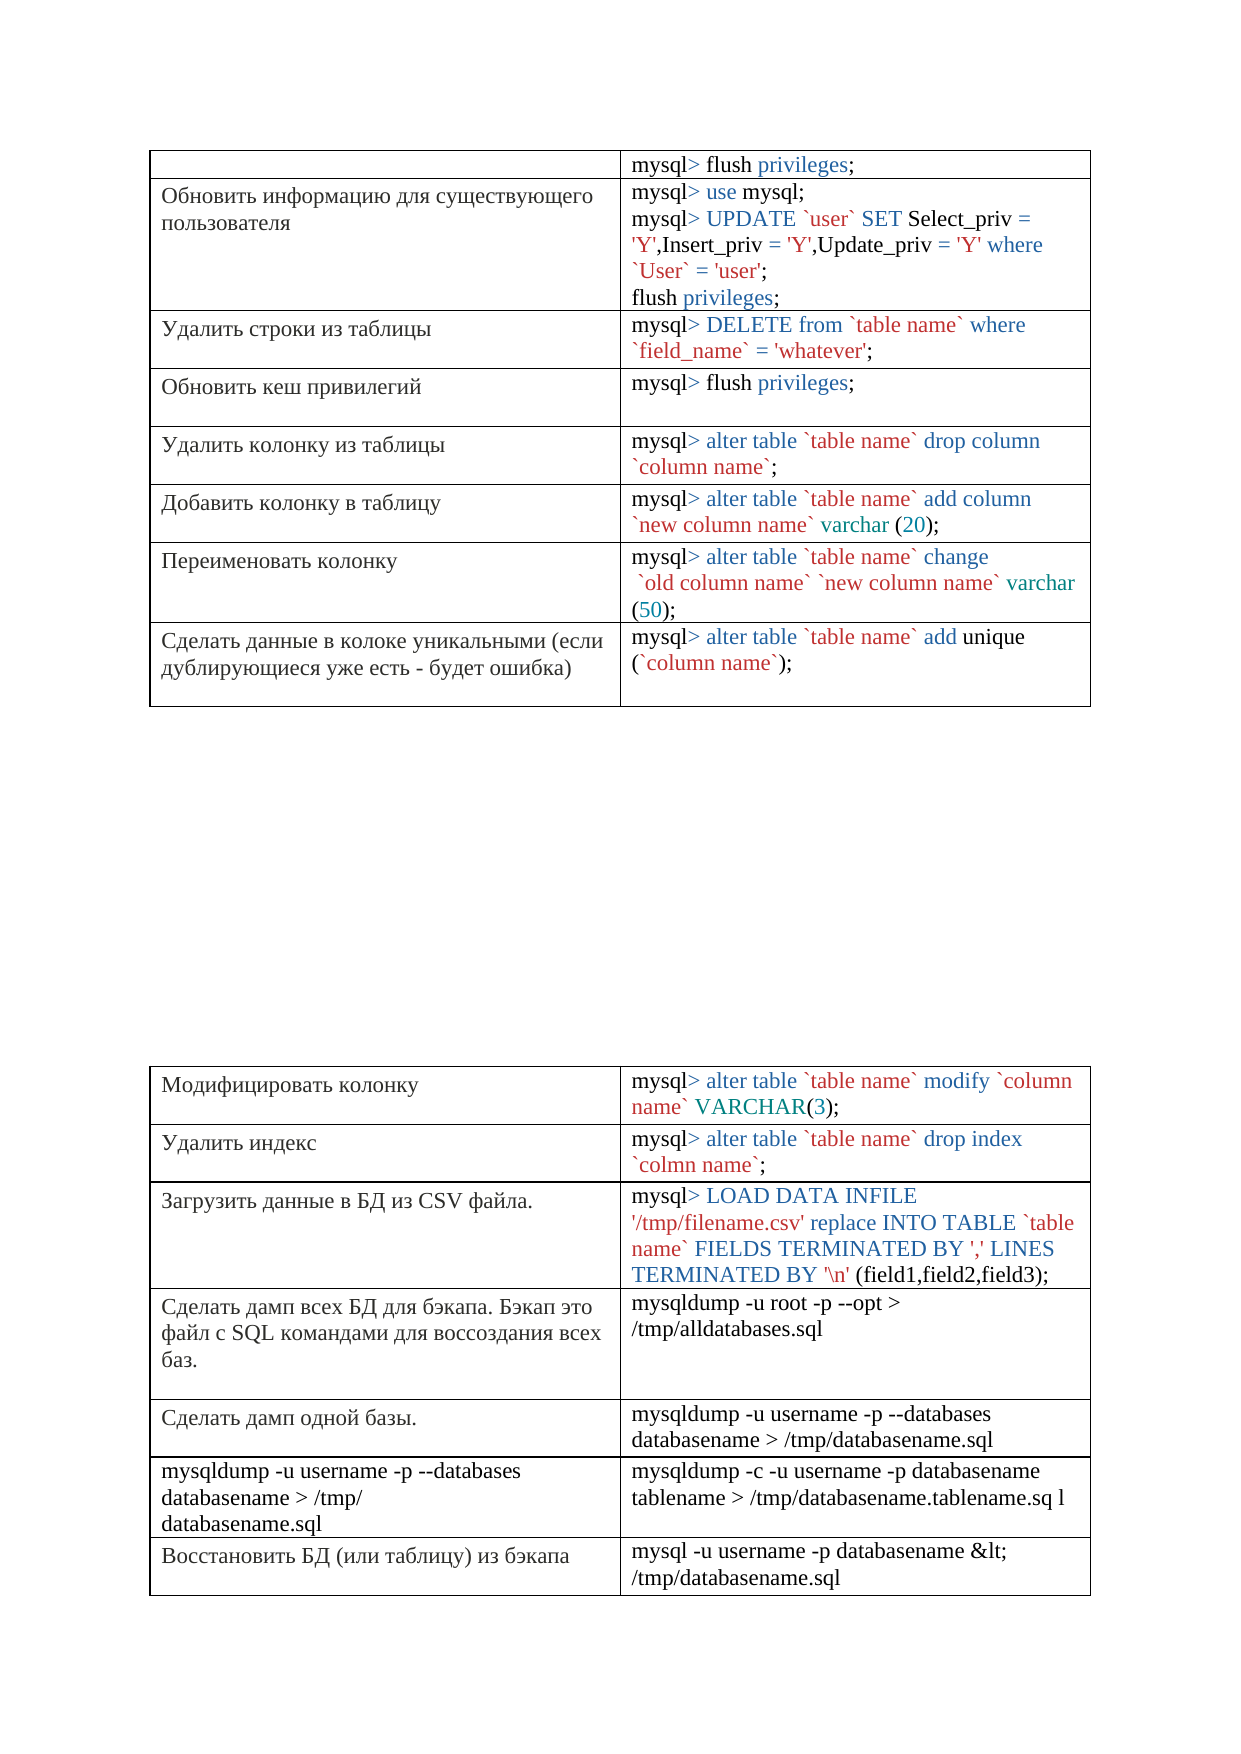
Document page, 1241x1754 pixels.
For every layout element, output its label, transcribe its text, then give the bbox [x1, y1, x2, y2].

table_cell Удалить колонку из таблицы [151, 427, 620, 484]
table_cell mysql> DELETE from `table name` where `field_name` = 'whatever'; [621, 311, 1090, 368]
table_cell mysql> LOAD DATA INFILE '/tmp/filename.csv' replace INTO TABLE `table name` FIELDS TERMINATED BY ',' LINES TERMINATED BY '\n' (field1,field2,field3); [621, 1183, 1090, 1288]
table_cell Обновить информацию для существующего пользователя [151, 179, 620, 310]
table_cell mysql> flush privileges; [621, 369, 1090, 426]
table_header Модифицировать колонку [151, 1067, 620, 1123]
table_cell Добавить колонку в таблицу [151, 485, 620, 542]
table_cell Загрузить данные в БД из CSV файла. [151, 1183, 620, 1288]
table_cell Обновить кеш привилегий [151, 369, 620, 426]
table_cell mysqldump -c -u username -p databasename tablename > /tmp/databasename.tablename.sq l [621, 1458, 1090, 1537]
table_cell mysql> alter table `table name` add column `new column name` varchar (20); [621, 485, 1090, 542]
table_cell Сделать дамп одной базы. [151, 1400, 620, 1456]
table_header mysql> alter table `table name` modify `column name` VARCHAR(3); [621, 1067, 1090, 1123]
table_cell mysqldump -u root -p --opt > /tmp/alldatabases.sql [621, 1289, 1090, 1398]
table_cell mysql -u username -p databasename &lt; /tmp/databasename.sql [621, 1538, 1090, 1594]
table_cell mysqldump -u username -p --databases databasename > /tmp/databasename.sql [621, 1400, 1090, 1456]
table_cell [151, 151, 620, 177]
table_cell Удалить строки из таблицы [151, 311, 620, 368]
table_cell mysql> alter table `table name` add unique (`column name`); [621, 623, 1090, 706]
table_cell mysql> flush privileges; [621, 151, 1090, 177]
table_cell mysql> alter table `table name` drop column `column name`; [621, 427, 1090, 484]
table_cell mysql> use mysql; mysql> UPDATE `user` SET Select_priv = 'Y',Insert_priv = 'Y',Update_priv = 'Y' where `User` = 'user'; flush privileges; [621, 179, 1090, 310]
table_cell Удалить индекс [151, 1125, 620, 1181]
table_cell Сделать данные в колоке уникальными (если дублирующиеся уже есть - будет ошибка) [151, 623, 620, 706]
table_cell Восстановить БД (или таблицу) из бэкапа [151, 1538, 620, 1594]
table_cell Переименовать колонку [151, 543, 620, 622]
table_cell mysql> alter table `table name` change `old column name` `new column name` varchar (50); [621, 543, 1090, 622]
table_cell mysql> alter table `table name` drop index `colmn name`; [621, 1125, 1090, 1181]
table_cell mysqldump -u username -p --databases databasename > /tmp/ databasename.sql [151, 1458, 620, 1537]
table_cell Сделать дамп всех БД для бэкапа. Бэкап это файл с SQL командами для воссоздания всех баз. [151, 1289, 620, 1398]
